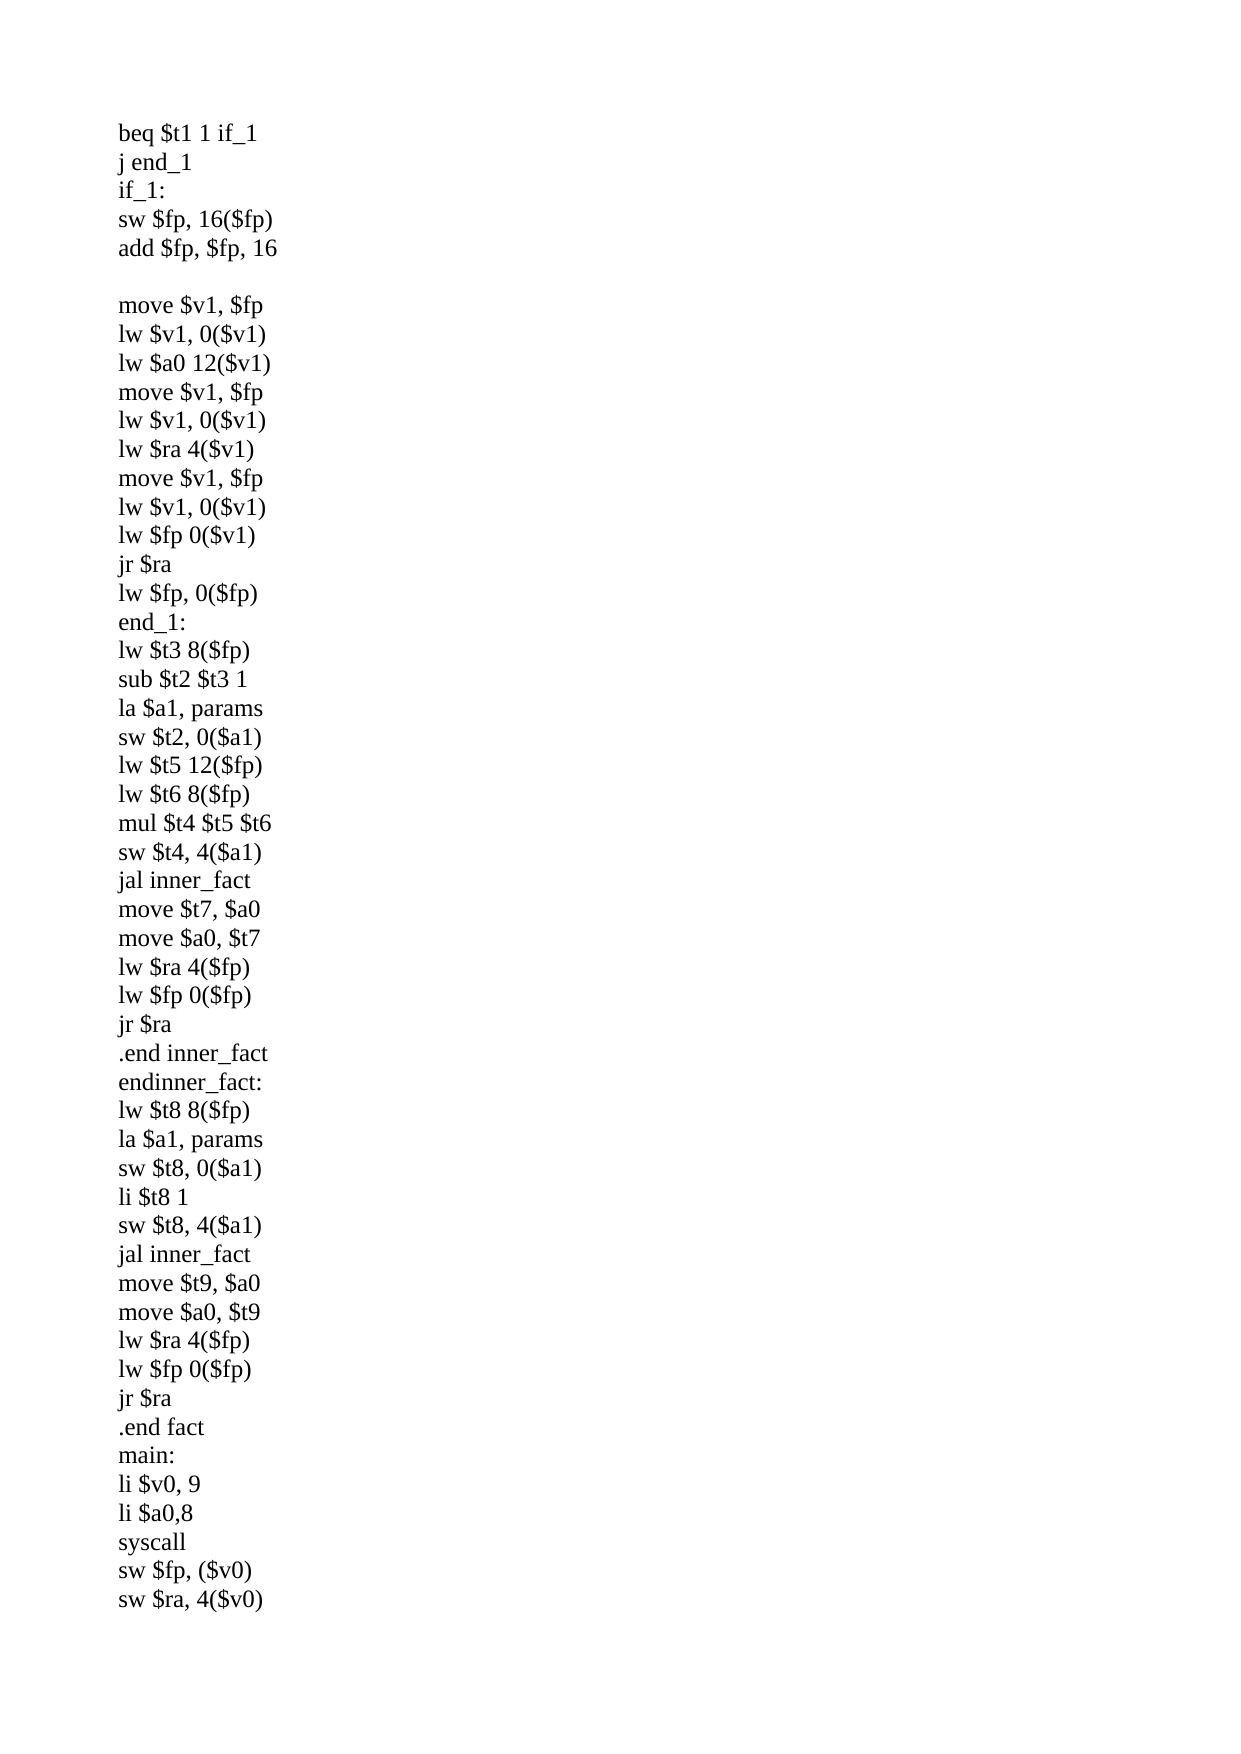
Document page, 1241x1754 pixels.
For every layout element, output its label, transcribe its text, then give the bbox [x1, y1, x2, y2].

text lw $v1, 0($v1) [118, 492, 1122, 521]
text jr $ra [118, 549, 1122, 578]
text li $a0,8 [118, 1498, 1122, 1527]
text move $t7, $a0 [118, 894, 1122, 923]
text li $v0, 9 [118, 1469, 1122, 1498]
text jr $ra [118, 1009, 1122, 1038]
text .end inner_fact [118, 1038, 1122, 1067]
text lw $a0 12($v1) [118, 348, 1122, 377]
text sw $t4, 4($a1) [118, 837, 1122, 866]
text move $v1, $fp [118, 463, 1122, 492]
text lw $fp 0($fp) [118, 1354, 1122, 1383]
text sw $t8, 0($a1) [118, 1153, 1122, 1182]
text la $a1, params [118, 1124, 1122, 1153]
text main: [118, 1441, 1122, 1469]
text syscall [118, 1527, 1122, 1556]
text sub $t2 $t3 1 [118, 664, 1122, 693]
text lw $fp, 0($fp) [118, 578, 1122, 607]
text end_1: [118, 607, 1122, 636]
text move $a0, $t9 [118, 1297, 1122, 1326]
text beq $t1 1 if_1 [118, 118, 1122, 147]
text sw $fp, ($v0) [118, 1556, 1122, 1584]
text la $a1, params [118, 693, 1122, 722]
text jr $ra [118, 1383, 1122, 1412]
text jal inner_fact [118, 866, 1122, 894]
text lw $v1, 0($v1) [118, 406, 1122, 434]
text if_1: [118, 176, 1122, 204]
text lw $ra 4($fp) [118, 1326, 1122, 1354]
text lw $ra 4($fp) [118, 952, 1122, 981]
text sw $t2, 0($a1) [118, 722, 1122, 751]
text move $v1, $fp [118, 291, 1122, 319]
text j end_1 [118, 147, 1122, 176]
text lw $t8 8($fp) [118, 1096, 1122, 1124]
text lw $t6 8($fp) [118, 779, 1122, 808]
text add $fp, $fp, 16 [118, 233, 1122, 262]
text endinner_fact: [118, 1067, 1122, 1096]
text .end fact [118, 1412, 1122, 1441]
text move $a0, $t7 [118, 923, 1122, 952]
text move $v1, $fp [118, 377, 1122, 406]
text lw $fp 0($v1) [118, 521, 1122, 549]
text sw $t8, 4($a1) [118, 1211, 1122, 1239]
text lw $ra 4($v1) [118, 434, 1122, 463]
text move $t9, $a0 [118, 1268, 1122, 1297]
text mul $t4 $t5 $t6 [118, 808, 1122, 837]
text sw $ra, 4($v0) [118, 1584, 1122, 1613]
text li $t8 1 [118, 1182, 1122, 1211]
text sw $fp, 16($fp) [118, 204, 1122, 233]
text lw $fp 0($fp) [118, 981, 1122, 1009]
text lw $t3 8($fp) [118, 636, 1122, 664]
text lw $t5 12($fp) [118, 751, 1122, 779]
text lw $v1, 0($v1) [118, 319, 1122, 348]
text jal inner_fact [118, 1239, 1122, 1268]
